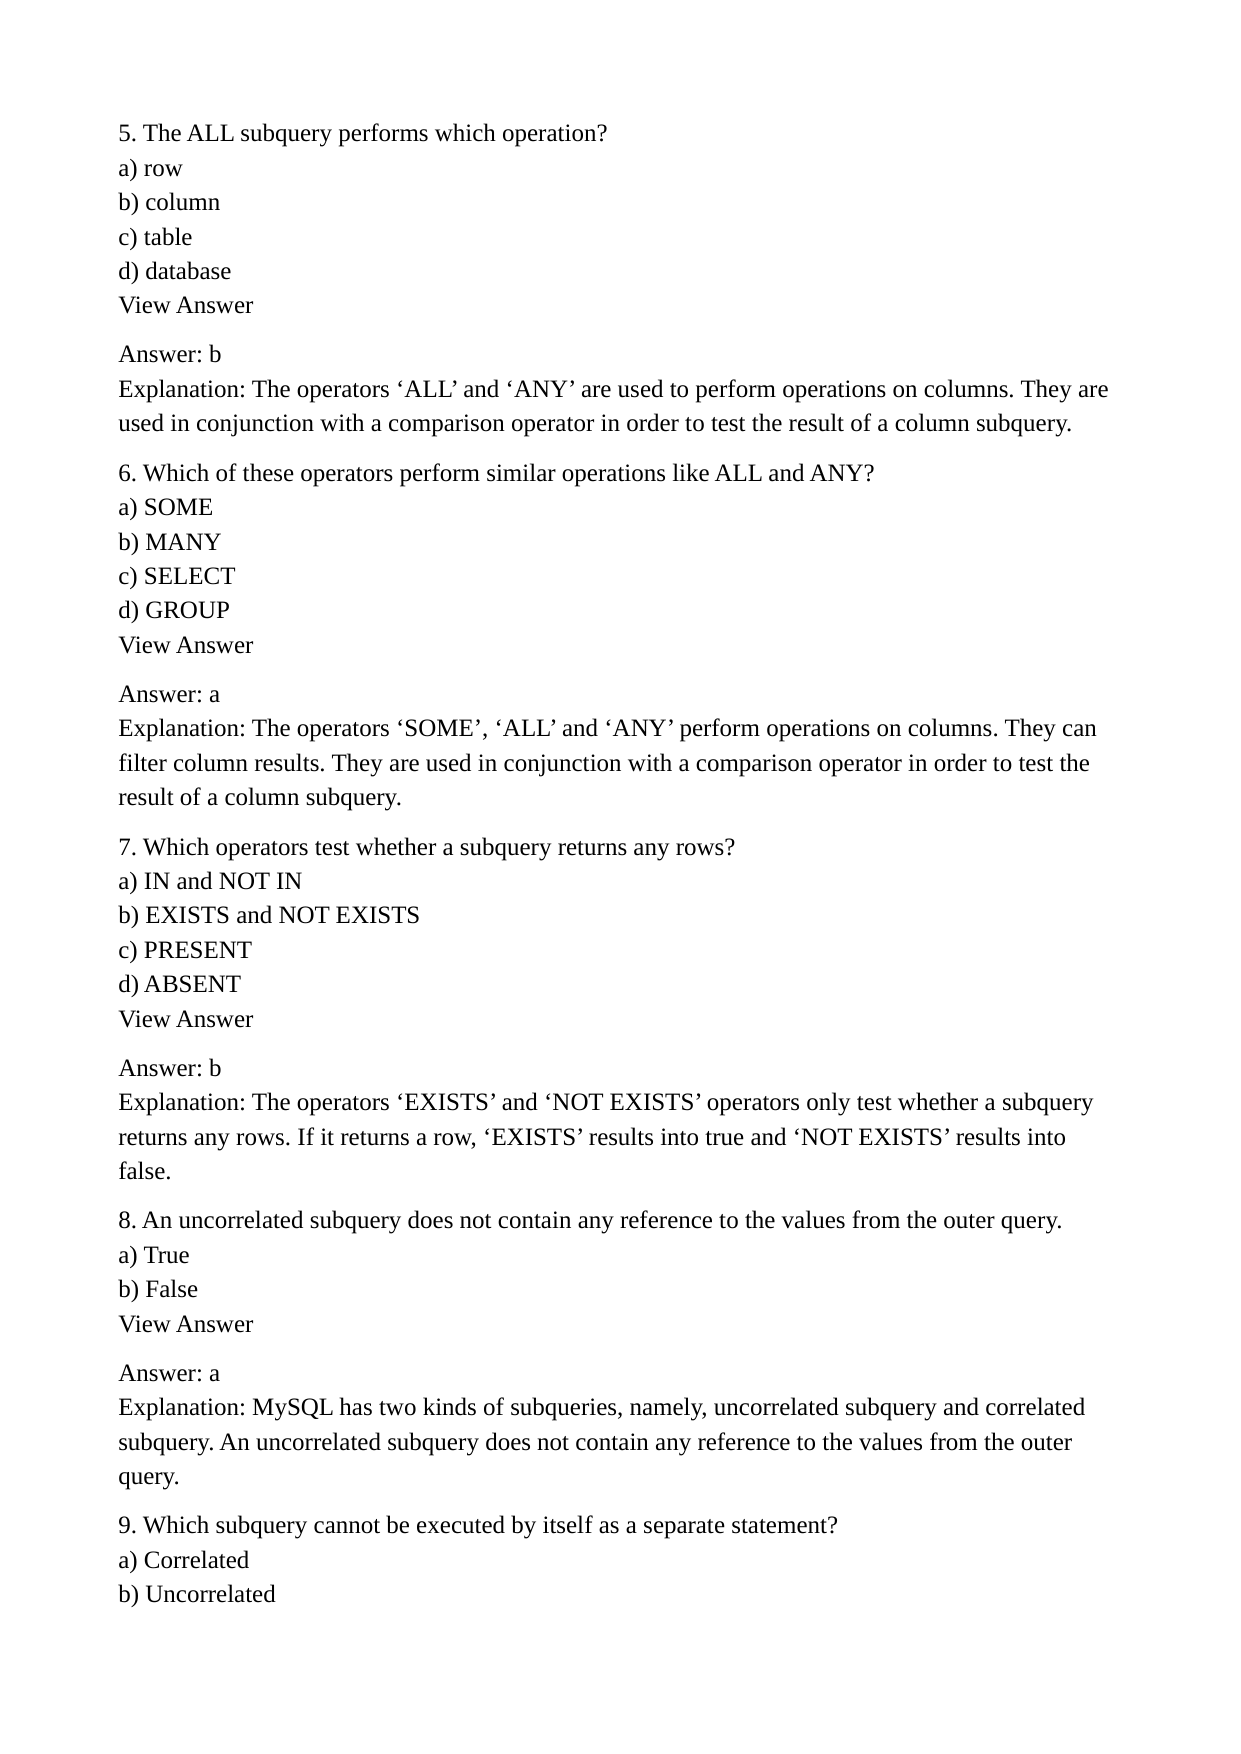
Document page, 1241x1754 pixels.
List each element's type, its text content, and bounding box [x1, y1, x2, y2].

text Answer: b Explanation: The operators ‘ALL’ and ‘ANY’ are used to perform operations on columns. They are used in conjunction with a comparison operator in order to test the result of a column subquery. [118, 339, 1122, 437]
text Answer: b Explanation: The operators ‘EXISTS’ and ‘NOT EXISTS’ operators only test whether a subquery returns any rows. If it returns a row, ‘EXISTS’ results into true and ‘NOT EXISTS’ results into false. [118, 1053, 1122, 1185]
text 9. Which subquery cannot be executed by itself as a separate statement? a) Correlated b) Uncorrelated [118, 1511, 1122, 1608]
text 5. The ALL subquery performs which operation? a) row b) column c) table d) database View Answer [118, 118, 1122, 319]
text 8. An uncorrelated subquery does not contain any reference to the values from the outer query. a) True b) False View Answer [118, 1206, 1122, 1338]
text 7. Which operators test whether a subquery returns any rows? a) IN and NOT IN b) EXISTS and NOT EXISTS c) PRESENT d) ABSENT View Answer [118, 832, 1122, 1033]
text 6. Which of these operators perform similar operations like ALL and ANY? a) SOME b) MANY c) SELECT d) GROUP View Answer [118, 458, 1122, 659]
text Answer: a Explanation: MySQL has two kinds of subqueries, namely, uncorrelated subquery and correlated subquery. An uncorrelated subquery does not contain any reference to the values from the outer query. [118, 1358, 1122, 1490]
text Answer: a Explanation: The operators ‘SOME’, ‘ALL’ and ‘ANY’ perform operations on columns. They can filter column results. They are used in conjunction with a comparison operator in order to test the result of a column subquery. [118, 679, 1122, 811]
